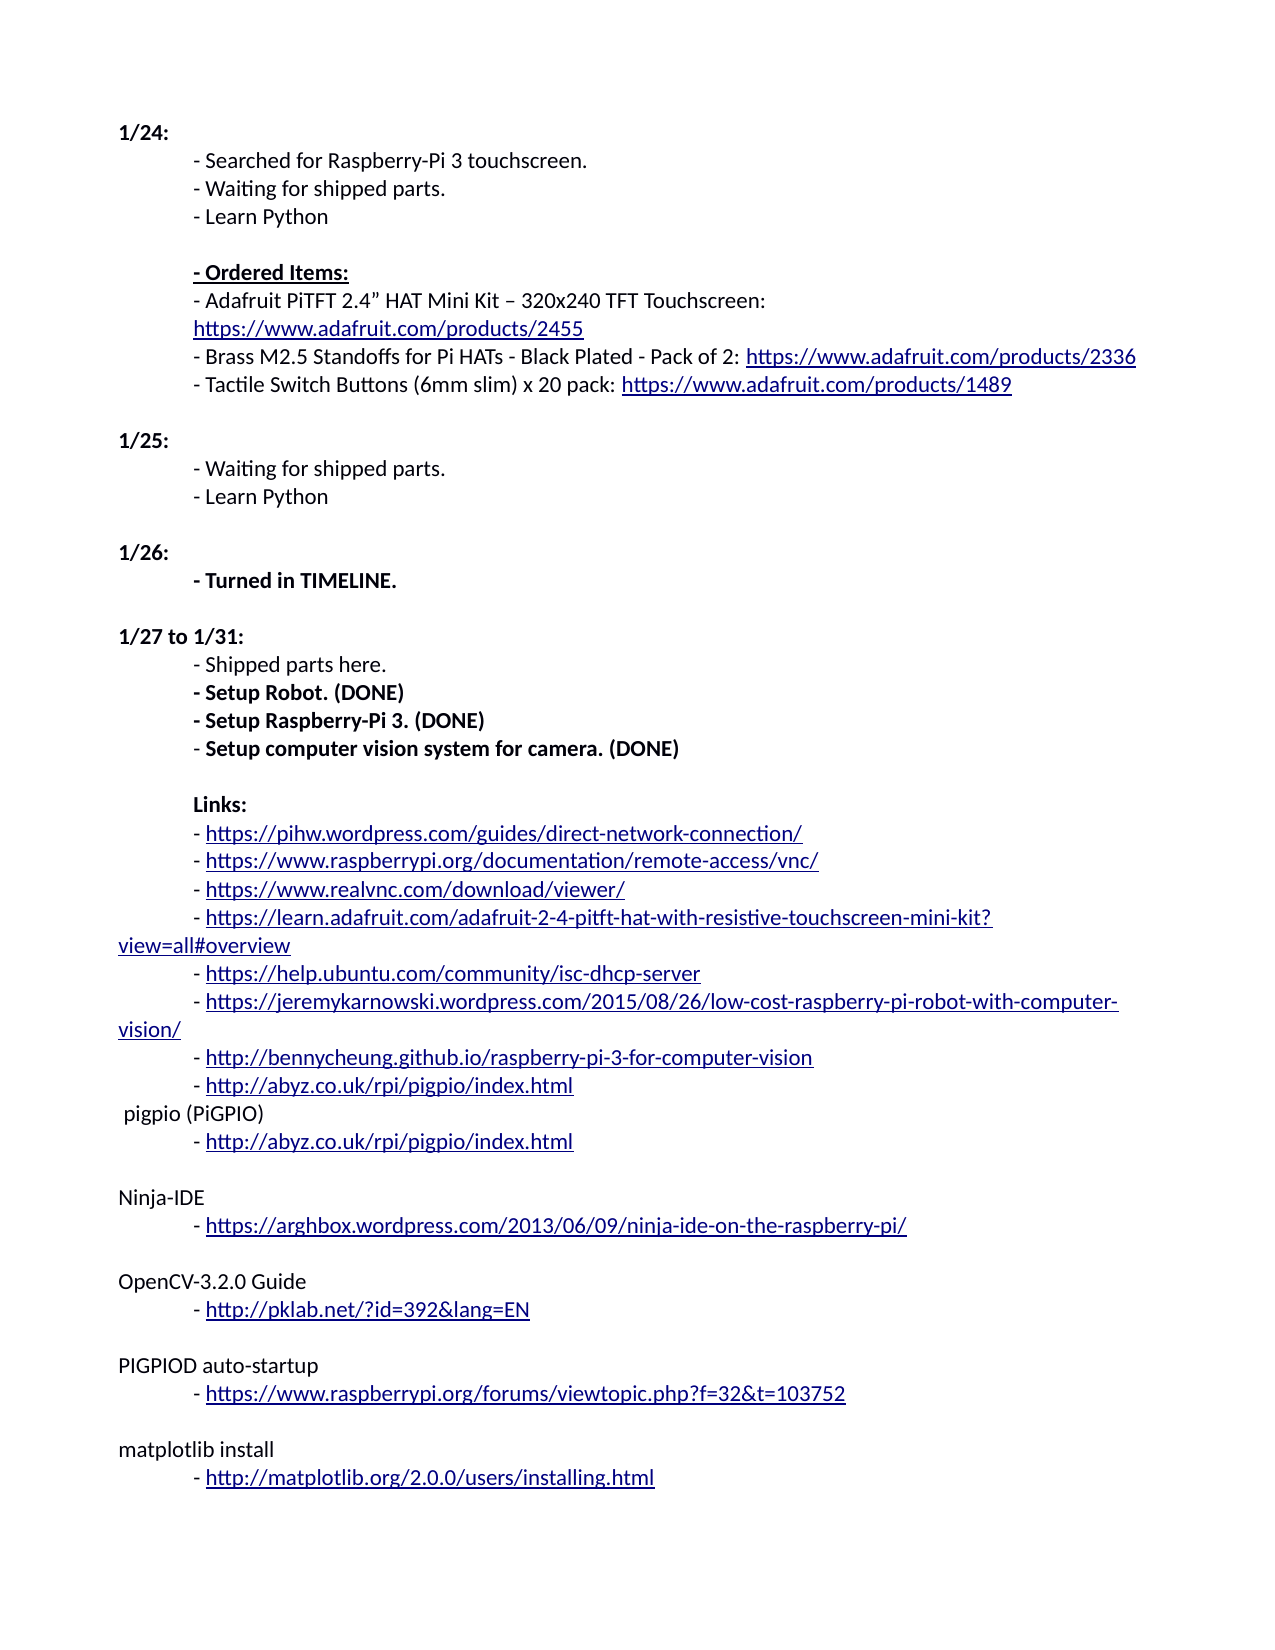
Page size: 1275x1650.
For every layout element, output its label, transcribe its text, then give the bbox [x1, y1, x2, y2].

text - https://arghbox.wordpress.com/2013/06/09/ninja-ide-on-the-raspberry-pi/ [118, 1211, 1157, 1239]
text - Learn Python [118, 202, 1157, 230]
text - Brass M2.5 Standoffs for Pi HATs - Black Plated - Pack of 2: https://www.adafruit.com/products/2336 [193, 342, 1157, 370]
text PIGPIOD auto-startup [118, 1351, 1157, 1379]
text - Tactile Switch Buttons (6mm slim) x 20 pack: https://www.adafruit.com/products/1489 [193, 370, 1157, 398]
text - http://abyz.co.uk/rpi/pigpio/index.html [118, 1071, 1157, 1099]
text - https://www.raspberrypi.org/documentation/remote-access/vnc/ [118, 847, 1157, 875]
text - http://abyz.co.uk/rpi/pigpio/index.html [118, 1127, 1157, 1155]
text - http://pklab.net/?id=392&lang=EN [118, 1295, 1157, 1323]
text - https://help.ubuntu.com/community/isc-dhcp-server [118, 959, 1157, 987]
text - http://bennycheung.github.io/raspberry-pi-3-for-computer-vision [118, 1043, 1157, 1071]
text - Setup Raspberry-Pi 3. (DONE) [118, 707, 1157, 734]
text 1/25: [118, 426, 1157, 454]
text pigpio (PiGPIO) [118, 1099, 1157, 1127]
text - https://jeremykarnowski.wordpress.com/2015/08/26/low-cost-raspberry-pi-robot-with-computer-vision/ [118, 987, 1157, 1043]
text - Waiting for shipped parts. [118, 454, 1157, 482]
text - Searched for Raspberry-Pi 3 touchscreen. [118, 146, 1157, 174]
text - https://learn.adafruit.com/adafruit-2-4-pitft-hat-with-resistive-touchscreen-mini-kit?view=all#overview [118, 903, 1157, 959]
text matplotlib install [118, 1435, 1157, 1463]
text - Setup Robot. (DONE) [118, 678, 1157, 707]
text - https://www.raspberrypi.org/forums/viewtopic.php?f=32&t=103752 [118, 1379, 1157, 1407]
text - Waiting for shipped parts. [118, 174, 1157, 202]
text - Learn Python [118, 482, 1157, 510]
text OpenCV-3.2.0 Guide [118, 1267, 1157, 1295]
text - Turned in TIMELINE. [118, 566, 1157, 594]
text 1/27 to 1/31: [118, 622, 1157, 651]
text - Ordered Items: [118, 258, 1157, 286]
text 1/24: [118, 118, 1157, 146]
text - Setup computer vision system for camera. (DONE) [118, 734, 1157, 763]
text 1/26: [118, 538, 1157, 566]
text - https://www.realvnc.com/download/viewer/ [118, 875, 1157, 903]
text Links: [118, 791, 1157, 819]
text - Adafruit PiTFT 2.4” HAT Mini Kit – 320x240 TFT Touchscreen: https://www.adafruit.com/products/2455 [193, 286, 1157, 342]
text Ninja-IDE [118, 1183, 1157, 1211]
text - Shipped parts here. [118, 651, 1157, 678]
text - http://matplotlib.org/2.0.0/users/installing.html [118, 1463, 1157, 1491]
text - https://pihw.wordpress.com/guides/direct-network-connection/ [118, 819, 1157, 847]
